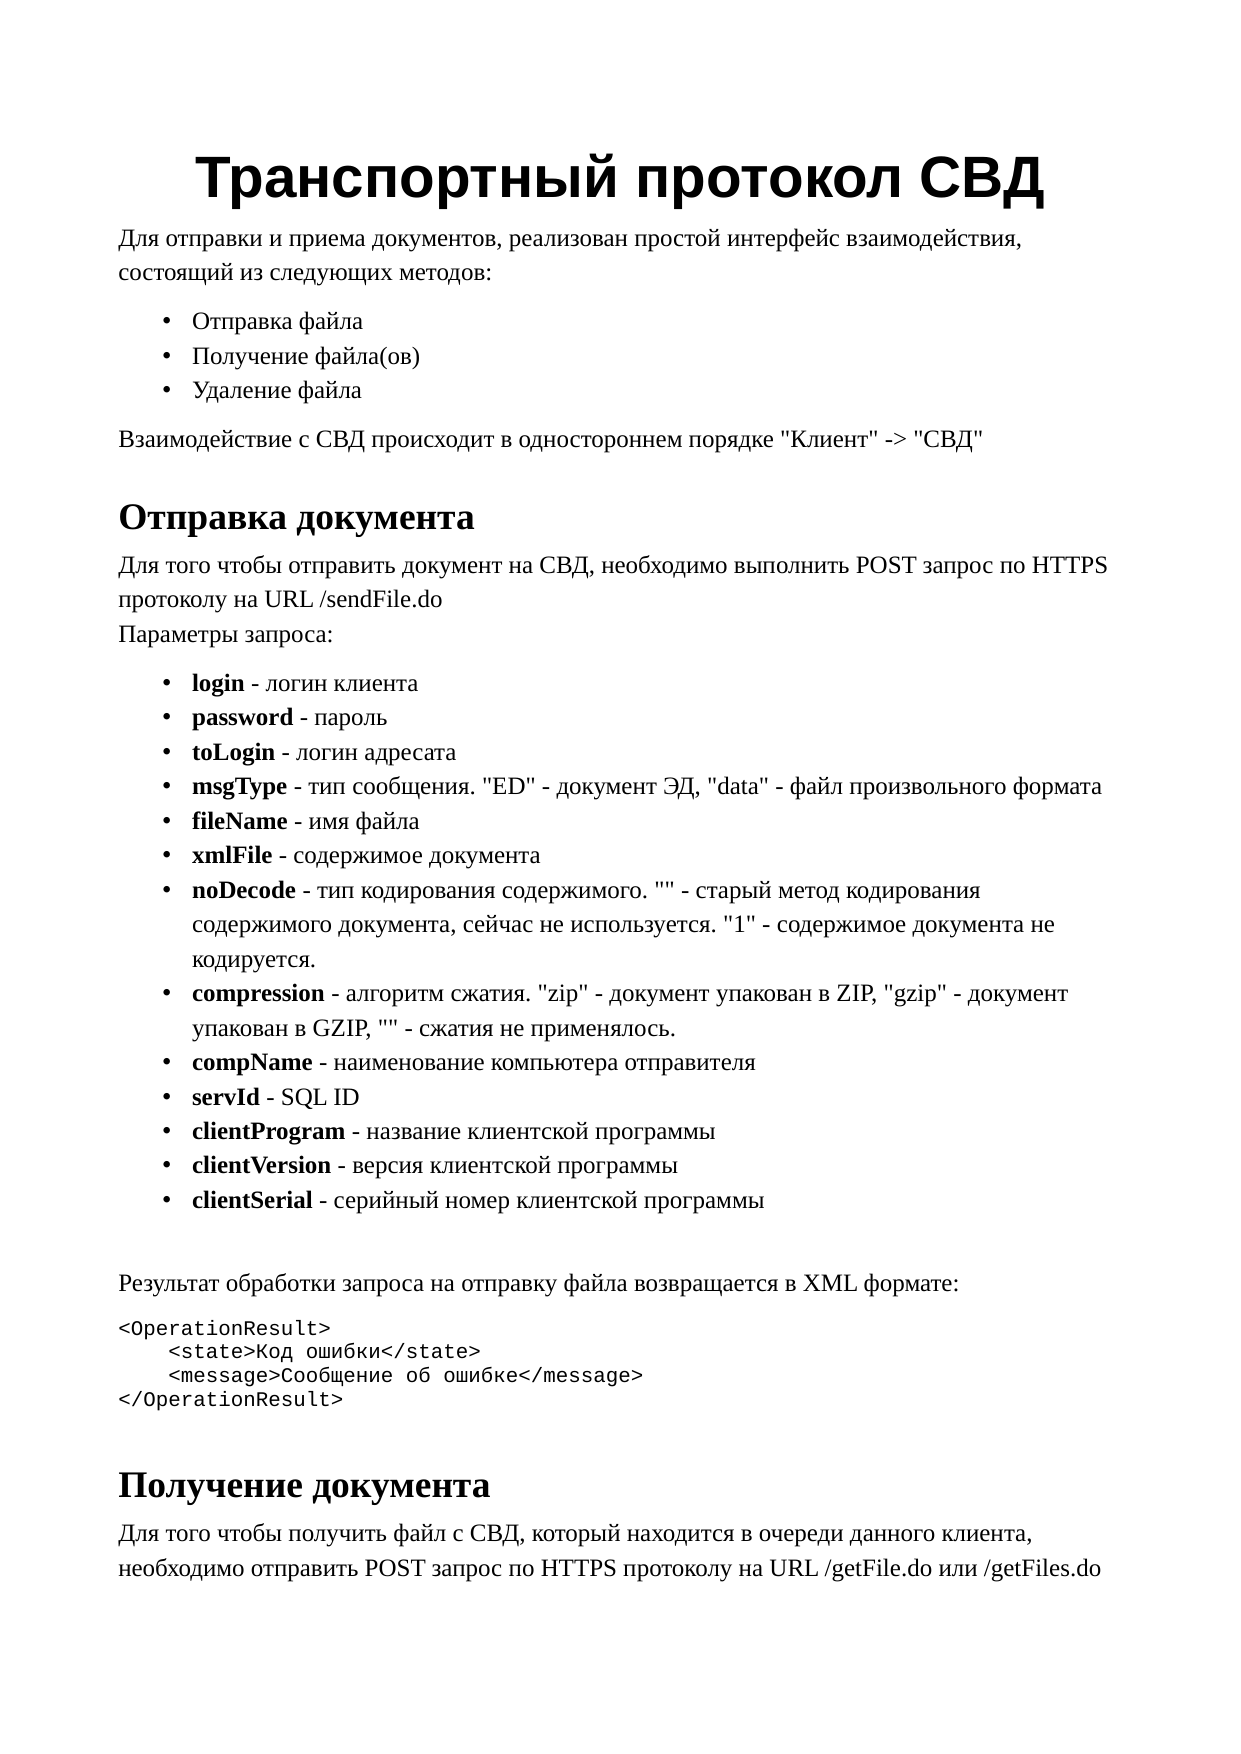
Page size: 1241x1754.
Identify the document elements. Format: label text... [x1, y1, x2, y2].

list Отправка файла [162, 306, 1122, 335]
list fileName - имя файла [162, 806, 1122, 834]
list servId - SQL ID [162, 1082, 1122, 1110]
list compression - алгоритм сжатия. "zip" - документ упакован в ZIP, "gzip" - документ упакован в GZIP, "" - сжатия не применялось. [162, 978, 1122, 1041]
text Результат обработки запроса на отправку файла возвращается в XML формате: [118, 1268, 1122, 1297]
text Для отправки и приема документов, реализован простой интерфейс взаимодействия, состоящий из следующих методов: [118, 223, 1122, 286]
list login - логин клиента [162, 668, 1122, 697]
list clientVersion - версия клиентской программы [162, 1151, 1122, 1179]
list noDecode - тип кодирования содержимого. "" - старый метод кодирования содержимого документа, сейчас не используется. "1" - содержимое документа не кодируется. [162, 875, 1122, 972]
text Для того чтобы отправить документ на СВД, необходимо выполнить POST запрос по HTTPS протоколу на URL /sendFile.do Параметры запроса: [118, 550, 1122, 647]
text <state>Код ошибки</state> [118, 1341, 1122, 1365]
subtitle Отправка документа [118, 494, 1122, 537]
text </OperationResult> [118, 1388, 1122, 1412]
list Удаление файла [162, 375, 1122, 404]
text Взаимодействие с СВД происходит в одностороннем порядке "Клиент" -> "СВД" [118, 424, 1122, 453]
list xmlFile - содержимое документа [162, 840, 1122, 869]
list clientProgram - название клиентской программы [162, 1116, 1122, 1145]
list msgType - тип сообщения. "ED" - документ ЭД, "data" - файл произвольного формата [162, 771, 1122, 800]
list compName - наименование компьютера отправителя [162, 1047, 1122, 1076]
list clientSerial - серийный номер клиентской программы [162, 1185, 1122, 1214]
subtitle Получение документа [118, 1462, 1122, 1506]
list toLogin - логин адресата [162, 737, 1122, 766]
list Получение файла(ов) [162, 341, 1122, 369]
text <OperationResult> [118, 1318, 1122, 1341]
list password - пароль [162, 702, 1122, 731]
title Транспортный протокол СВД [118, 143, 1122, 210]
text <message>Сообщение об ошибке</message> [118, 1365, 1122, 1388]
text Для того чтобы получить файл с СВД, который находится в очереди данного клиента, необходимо отправить POST запрос по HTTPS протоколу на URL /getFile.do или /getFiles.do [118, 1518, 1122, 1581]
